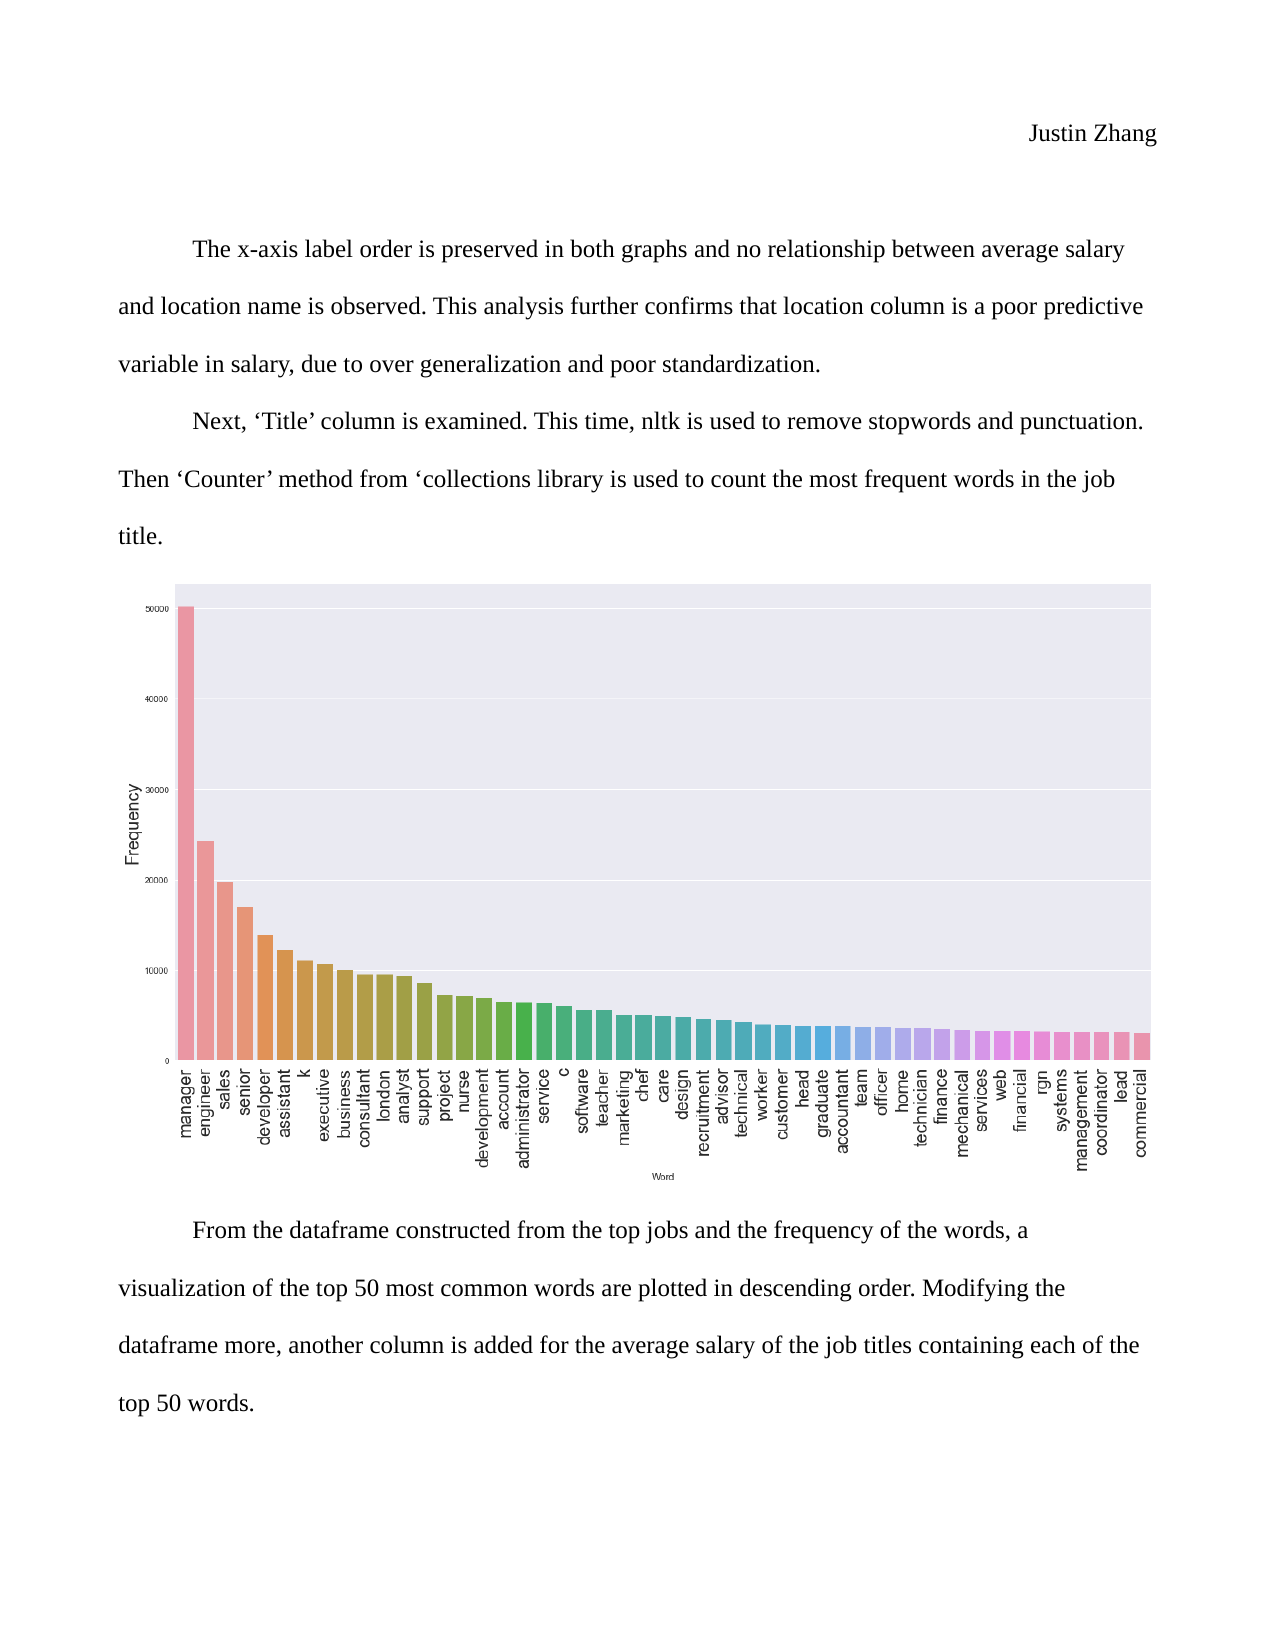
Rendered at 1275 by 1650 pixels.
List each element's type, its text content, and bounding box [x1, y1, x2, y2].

text From the dataframe constructed from the top jobs and the frequency of the words, a visualization of the top 50 most common words are plotted in descending order. Modifying the dataframe more, another column is added for the average salary of the job titles containing each of the top 50 words. [118, 1187, 1157, 1416]
picture [118, 578, 1157, 1187]
text The x-axis label order is preserved in both graphs and no relationship between average salary and location name is observed. This analysis further confirms that location column is a poor predictive variable in salary, due to over generalization and poor standardization. [118, 234, 1157, 378]
text Next, ‘Title’ column is examined. This time, nltk is used to remove stopwords and punctuation. Then ‘Counter’ method from ‘collections library is used to count the most frequent words in the job title. [118, 406, 1157, 550]
